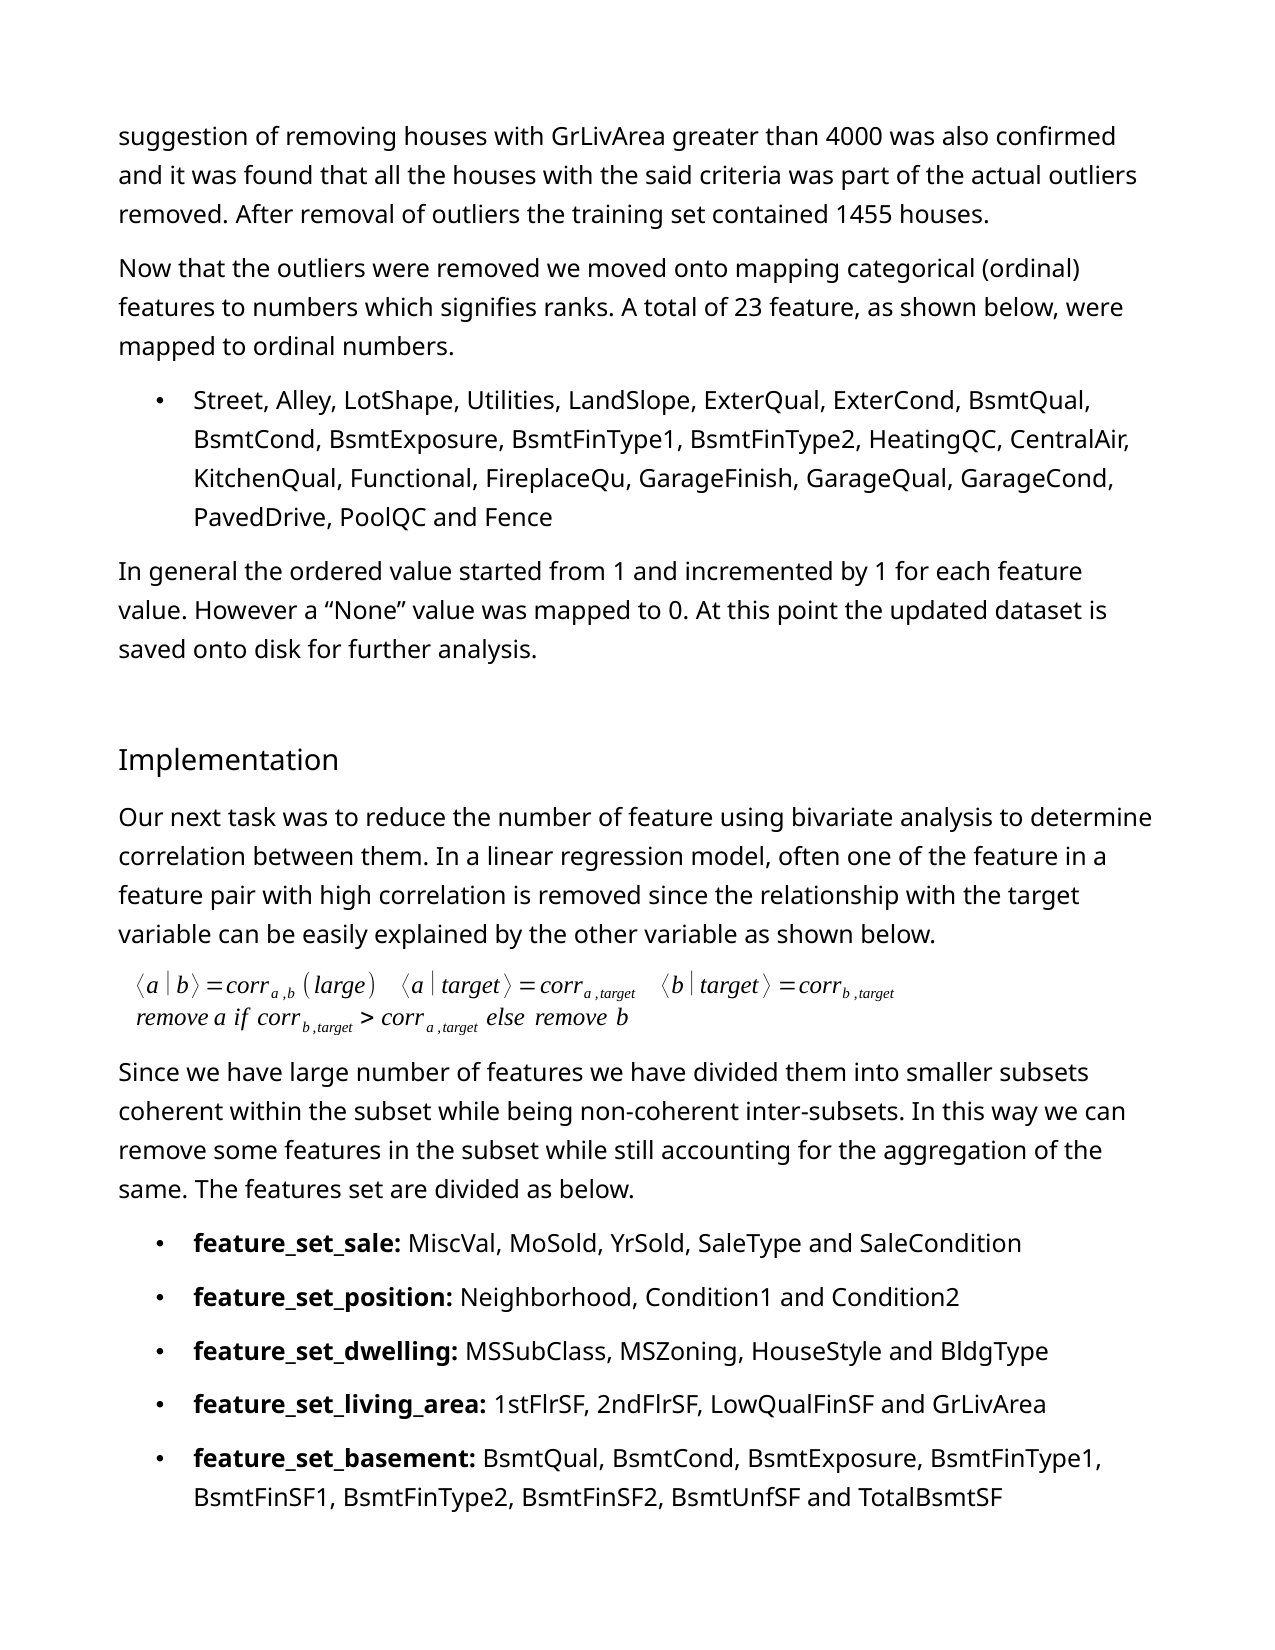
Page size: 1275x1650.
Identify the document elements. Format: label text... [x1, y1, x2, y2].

text suggestion of removing houses with GrLivArea greater than 4000 was also confirmed and it was found that all the houses with the said criteria was part of the actual outliers removed. After removal of outliers the training set contained 1455 houses. [118, 118, 1157, 231]
list feature_set_living_area: 1stFlrSF, 2ndFlrSF, LowQualFinSF and GrLivArea [156, 1387, 1157, 1421]
list Street, Alley, LotShape, Utilities, LandSlope, ExterQual, ExterCond, BsmtQual, BsmtCond, BsmtExposure, BsmtFinType1, BsmtFinType2, HeatingQC, CentralAir, KitchenQual, Functional, FireplaceQu, GarageFinish, GarageQual, GarageCond, PavedDrive, PoolQC and Fence [156, 382, 1157, 534]
text Implementation [118, 739, 1157, 779]
list feature_set_dwelling: MSSubClass, MSZoning, HouseStyle and BldgType [156, 1333, 1157, 1367]
text Our next task was to reduce the number of feature using bivariate analysis to determine correlation between them. In a linear regression model, often one of the feature in a feature pair with high correlation is removed since the relationship with the target variable can be easily explained by the other variable as shown below. [118, 799, 1157, 951]
list feature_set_sale: MiscVal, MoSold, YrSold, SaleType and SaleCondition [156, 1226, 1157, 1260]
text Since we have large number of features we have divided them into smaller subsets coherent within the subset while being non-coherent inter-subsets. In this way we can remove some features in the subset while still accounting for the aggregation of the same. The features set are divided as below. [118, 1054, 1157, 1206]
text Now that the outliers were removed we moved onto mapping categorical (ordinal) features to numbers which signifies ranks. A total of 23 feature, as shown below, were mapped to ordinal numbers. [118, 250, 1157, 363]
list feature_set_position: Neighborhood, Condition1 and Condition2 [156, 1279, 1157, 1313]
list feature_set_basement: BsmtQual, BsmtCond, BsmtExposure, BsmtFinType1, BsmtFinSF1, BsmtFinType2, BsmtFinSF2, BsmtUnfSF and TotalBsmtSF [156, 1441, 1157, 1514]
text In general the ordered value started from 1 and incremented by 1 for each feature value. However a “None” value was mapped to 0. At this point the updated dataset is saved onto disk for further analysis. [118, 553, 1157, 666]
